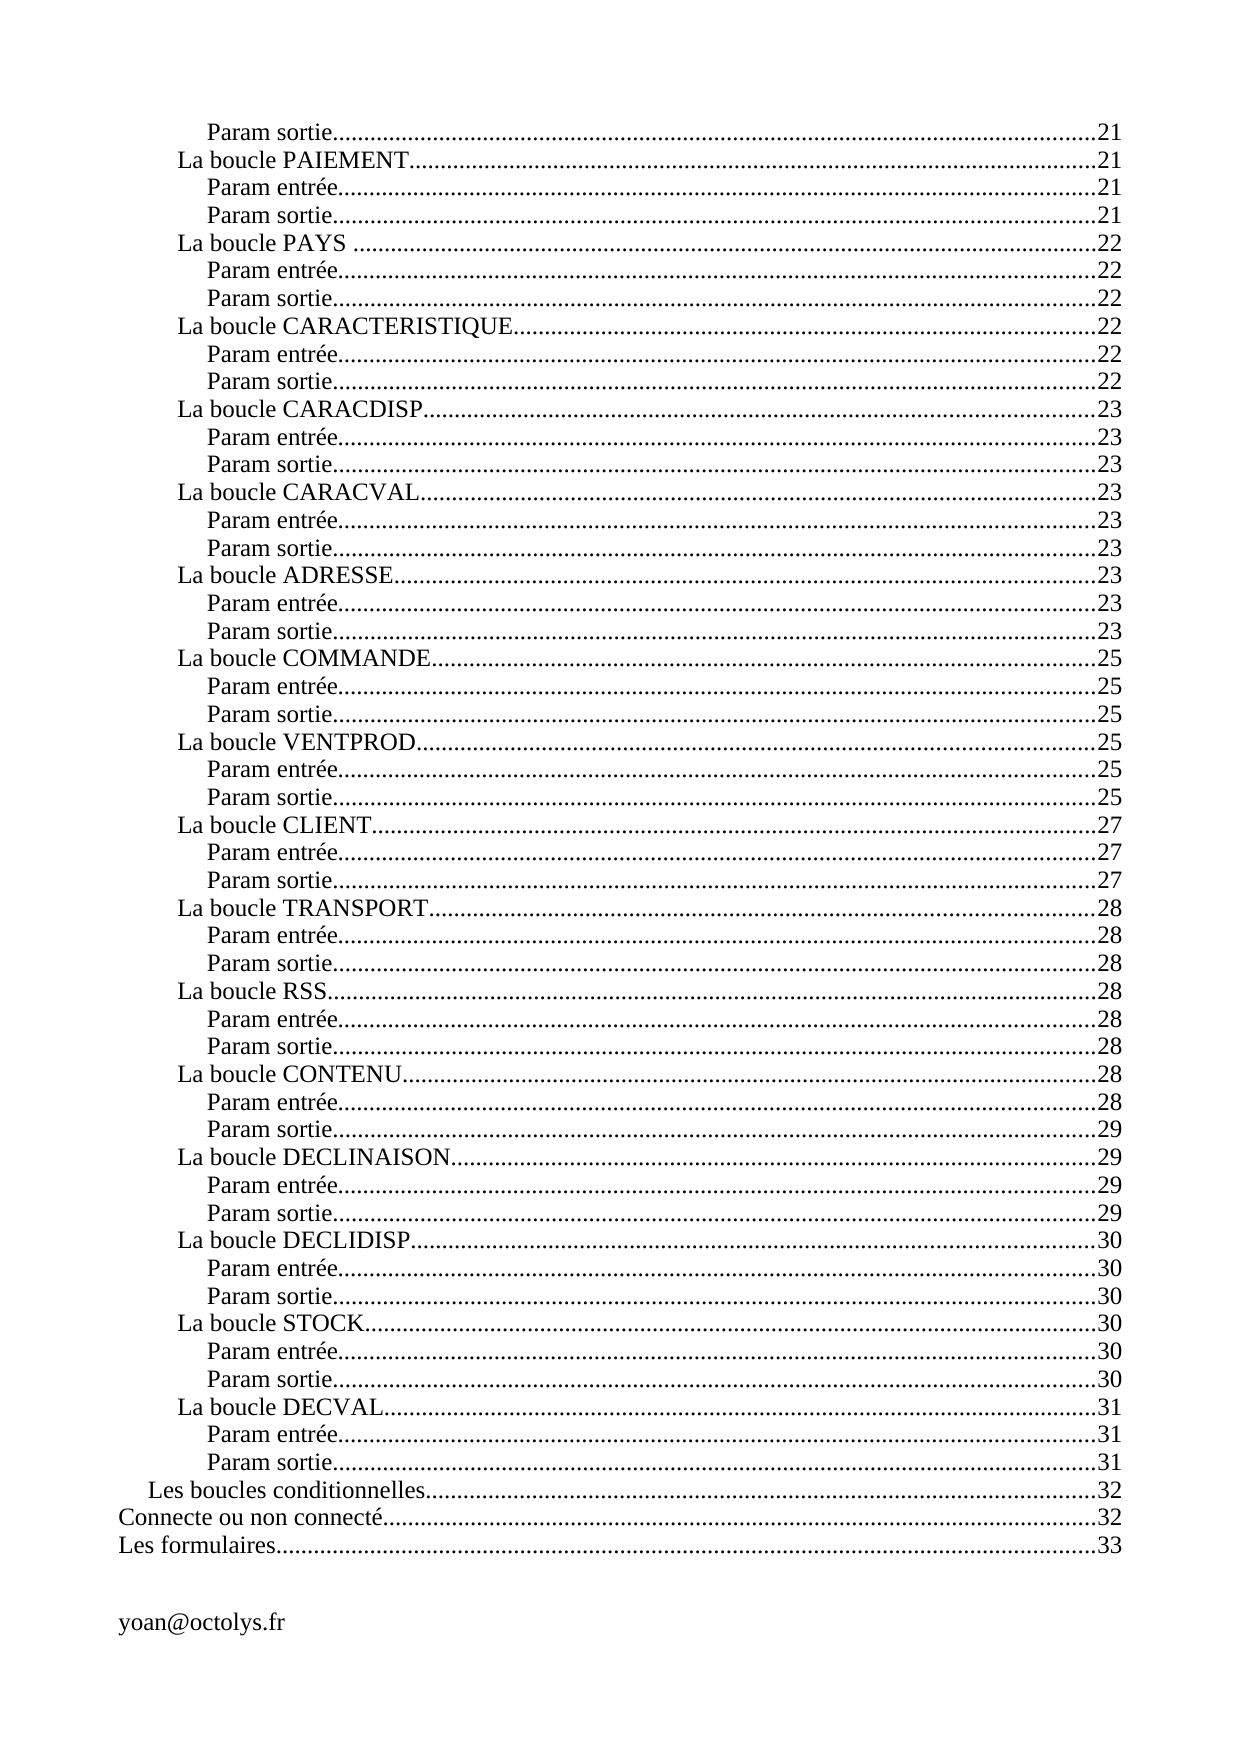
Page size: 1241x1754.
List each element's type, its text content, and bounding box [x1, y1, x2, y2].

text Param sortie 28 [207, 1032, 1122, 1060]
text La boucle DECLINAISON 29 [177, 1143, 1122, 1171]
text La boucle CARACVAL 23 [177, 478, 1122, 506]
text Param sortie 30 [207, 1365, 1122, 1393]
text Param sortie 25 [207, 783, 1122, 811]
text La boucle DECLIDISP 30 [177, 1226, 1122, 1254]
text Param entrée 21 [207, 173, 1122, 201]
text La boucle CLIENT 27 [177, 811, 1122, 838]
text Les formulaires 33 [118, 1531, 1122, 1559]
text Param sortie 21 [207, 118, 1122, 146]
text Param sortie 22 [207, 284, 1122, 312]
text Param entrée 25 [207, 672, 1122, 700]
text Param entrée 31 [207, 1420, 1122, 1448]
text Les boucles conditionnelles 32 [148, 1476, 1122, 1503]
text Param entrée 27 [207, 838, 1122, 866]
text Param entrée 30 [207, 1337, 1122, 1365]
text Param sortie 29 [207, 1199, 1122, 1226]
text La boucle CONTENU 28 [177, 1060, 1122, 1088]
text Param sortie 21 [207, 201, 1122, 229]
text Connecte ou non connecté 32 [118, 1503, 1122, 1531]
text Param sortie 29 [207, 1116, 1122, 1143]
text Param entrée 22 [207, 257, 1122, 284]
text Param entrée 25 [207, 755, 1122, 783]
text Param sortie 23 [207, 534, 1122, 561]
text Param entrée 23 [207, 589, 1122, 617]
text La boucle STOCK 30 [177, 1309, 1122, 1337]
text Param entrée 23 [207, 423, 1122, 451]
text La boucle DECVAL 31 [177, 1393, 1122, 1420]
text Param entrée 28 [207, 1005, 1122, 1032]
text La boucle CARACTERISTIQUE 22 [177, 312, 1122, 340]
text La boucle TRANSPORT 28 [177, 894, 1122, 922]
text Param sortie 31 [207, 1448, 1122, 1476]
text La boucle ADRESSE 23 [177, 561, 1122, 589]
text Param entrée 28 [207, 1088, 1122, 1116]
text La boucle VENTPROD 25 [177, 728, 1122, 755]
text Param sortie 25 [207, 700, 1122, 728]
text Param sortie 22 [207, 367, 1122, 395]
text Param entrée 29 [207, 1171, 1122, 1199]
text Param sortie 23 [207, 617, 1122, 644]
text Param entrée 22 [207, 340, 1122, 367]
text La boucle PAIEMENT 21 [177, 146, 1122, 173]
text La boucle RSS 28 [177, 977, 1122, 1005]
text Param entrée 28 [207, 922, 1122, 949]
text La boucle PAYS 22 [177, 229, 1122, 257]
text La boucle CARACDISP 23 [177, 395, 1122, 423]
text Param sortie 28 [207, 949, 1122, 977]
text La boucle COMMANDE 25 [177, 644, 1122, 672]
text Param entrée 23 [207, 506, 1122, 534]
text Param sortie 23 [207, 451, 1122, 478]
text Param entrée 30 [207, 1254, 1122, 1282]
text Param sortie 30 [207, 1282, 1122, 1309]
text Param sortie 27 [207, 866, 1122, 894]
